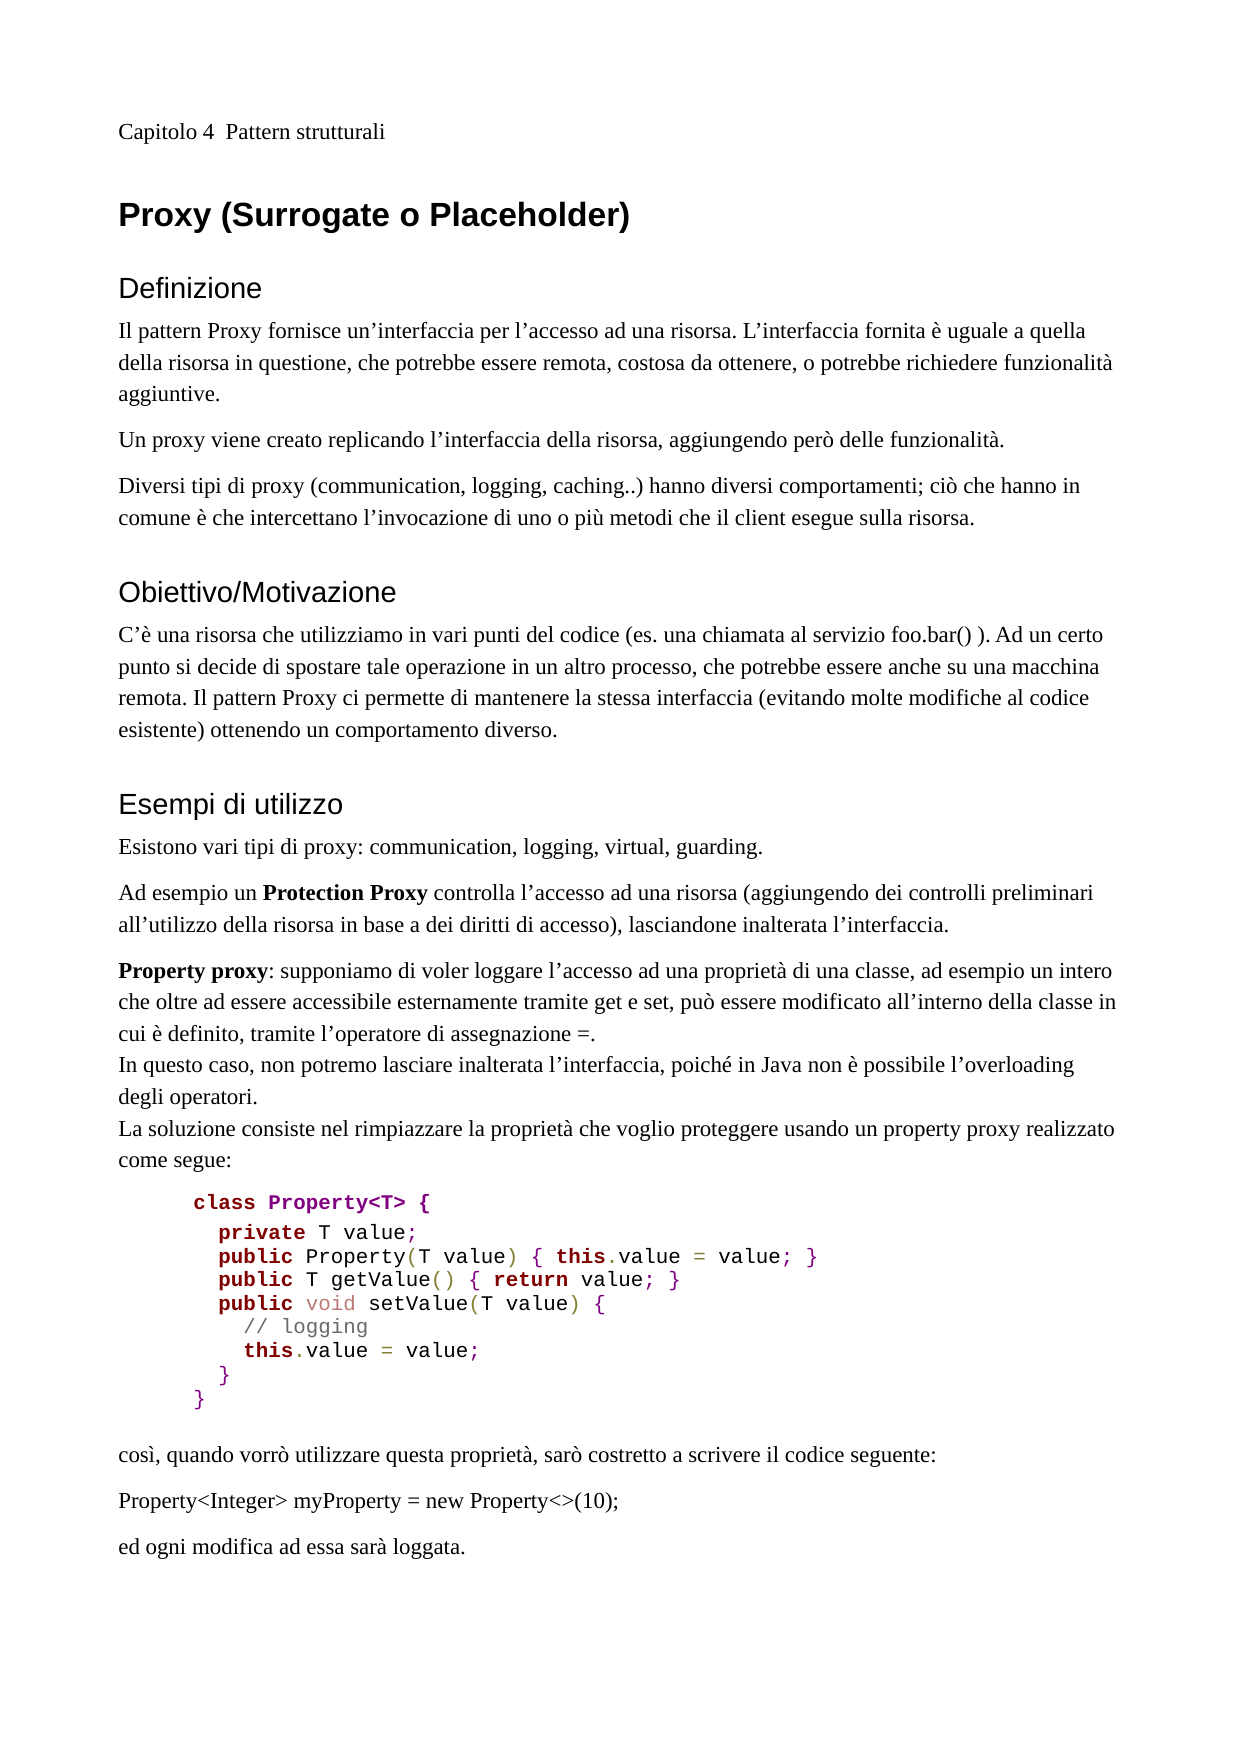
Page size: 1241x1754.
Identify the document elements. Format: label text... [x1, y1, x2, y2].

text public T getValue() { return value; } [118, 1269, 1122, 1293]
text ed ogni modifica ad essa sarà loggata. [118, 1533, 1122, 1559]
text public Property(T value) { this.value = value; } [118, 1246, 1122, 1269]
subtitle Definizione [118, 271, 1122, 304]
text Esistono vari tipi di proxy: communication, logging, virtual, guarding. [118, 833, 1122, 859]
text this.value = value; [118, 1340, 1122, 1364]
text Ad esempio un Protection Proxy controlla l’accesso ad una risorsa (aggiungendo dei controlli preliminari all’utilizzo della risorsa in base a dei diritti di accesso), lasciandone inalterata l’interfaccia. [118, 879, 1122, 937]
text Property<Integer> myProperty = new Property<>(10); [118, 1487, 1122, 1513]
text class Property<T> { [118, 1192, 1122, 1216]
text C’è una risorsa che utilizziamo in vari punti del codice (es. una chiamata al servizio foo.bar() ). Ad un certo punto si decide di spostare tale operazione in un altro processo, che potrebbe essere anche su una macchina remota. Il pattern Proxy ci permette di mantenere la stessa interfaccia (evitando molte modifiche al codice esistente) ottenendo un comportamento diverso. [118, 621, 1122, 742]
text così, quando vorrò utilizzare questa proprietà, sarò costretto a scrivere il codice seguente: [118, 1441, 1122, 1467]
subtitle Obiettivo/Motivazione [118, 575, 1122, 609]
text Diversi tipi di proxy (communication, logging, caching..) hanno diversi comportamenti; ciò che hanno in comune è che intercettano l’invocazione di uno o più metodi che il client esegue sulla risorsa. [118, 472, 1122, 530]
text } [118, 1364, 1122, 1387]
text private T value; [118, 1222, 1122, 1246]
text // logging [118, 1317, 1122, 1340]
subtitle Esempi di utilizzo [118, 787, 1122, 821]
text Un proxy viene creato replicando l’interfaccia della risorsa, aggiungendo però delle funzionalità. [118, 426, 1122, 453]
text public void setValue(T value) { [118, 1293, 1122, 1317]
text Il pattern Proxy fornisce un’interfaccia per l’accesso ad una risorsa. L’interfaccia fornita è uguale a quella della risorsa in questione, che potrebbe essere remota, costosa da ottenere, o potrebbe richiedere funzionalità aggiuntive. [118, 317, 1122, 406]
text Property proxy: supponiamo di voler loggare l’accesso ad una proprietà di una classe, ad esempio un intero che oltre ad essere accessibile esternamente tramite get e set, può essere modificato all’interno della classe in cui è definito, tramite l’operatore di assegnazione =. In questo caso, non potremo lasciare inalterata l’interfaccia, poiché in Java non è possibile l’overloading degli operatori. La soluzione consiste nel rimpiazzare la proprietà che voglio proteggere usando un property proxy realizzato come segue: [118, 957, 1122, 1173]
subtitle Proxy (Surrogate o Placeholder) [118, 195, 1122, 233]
text } [118, 1387, 1122, 1411]
